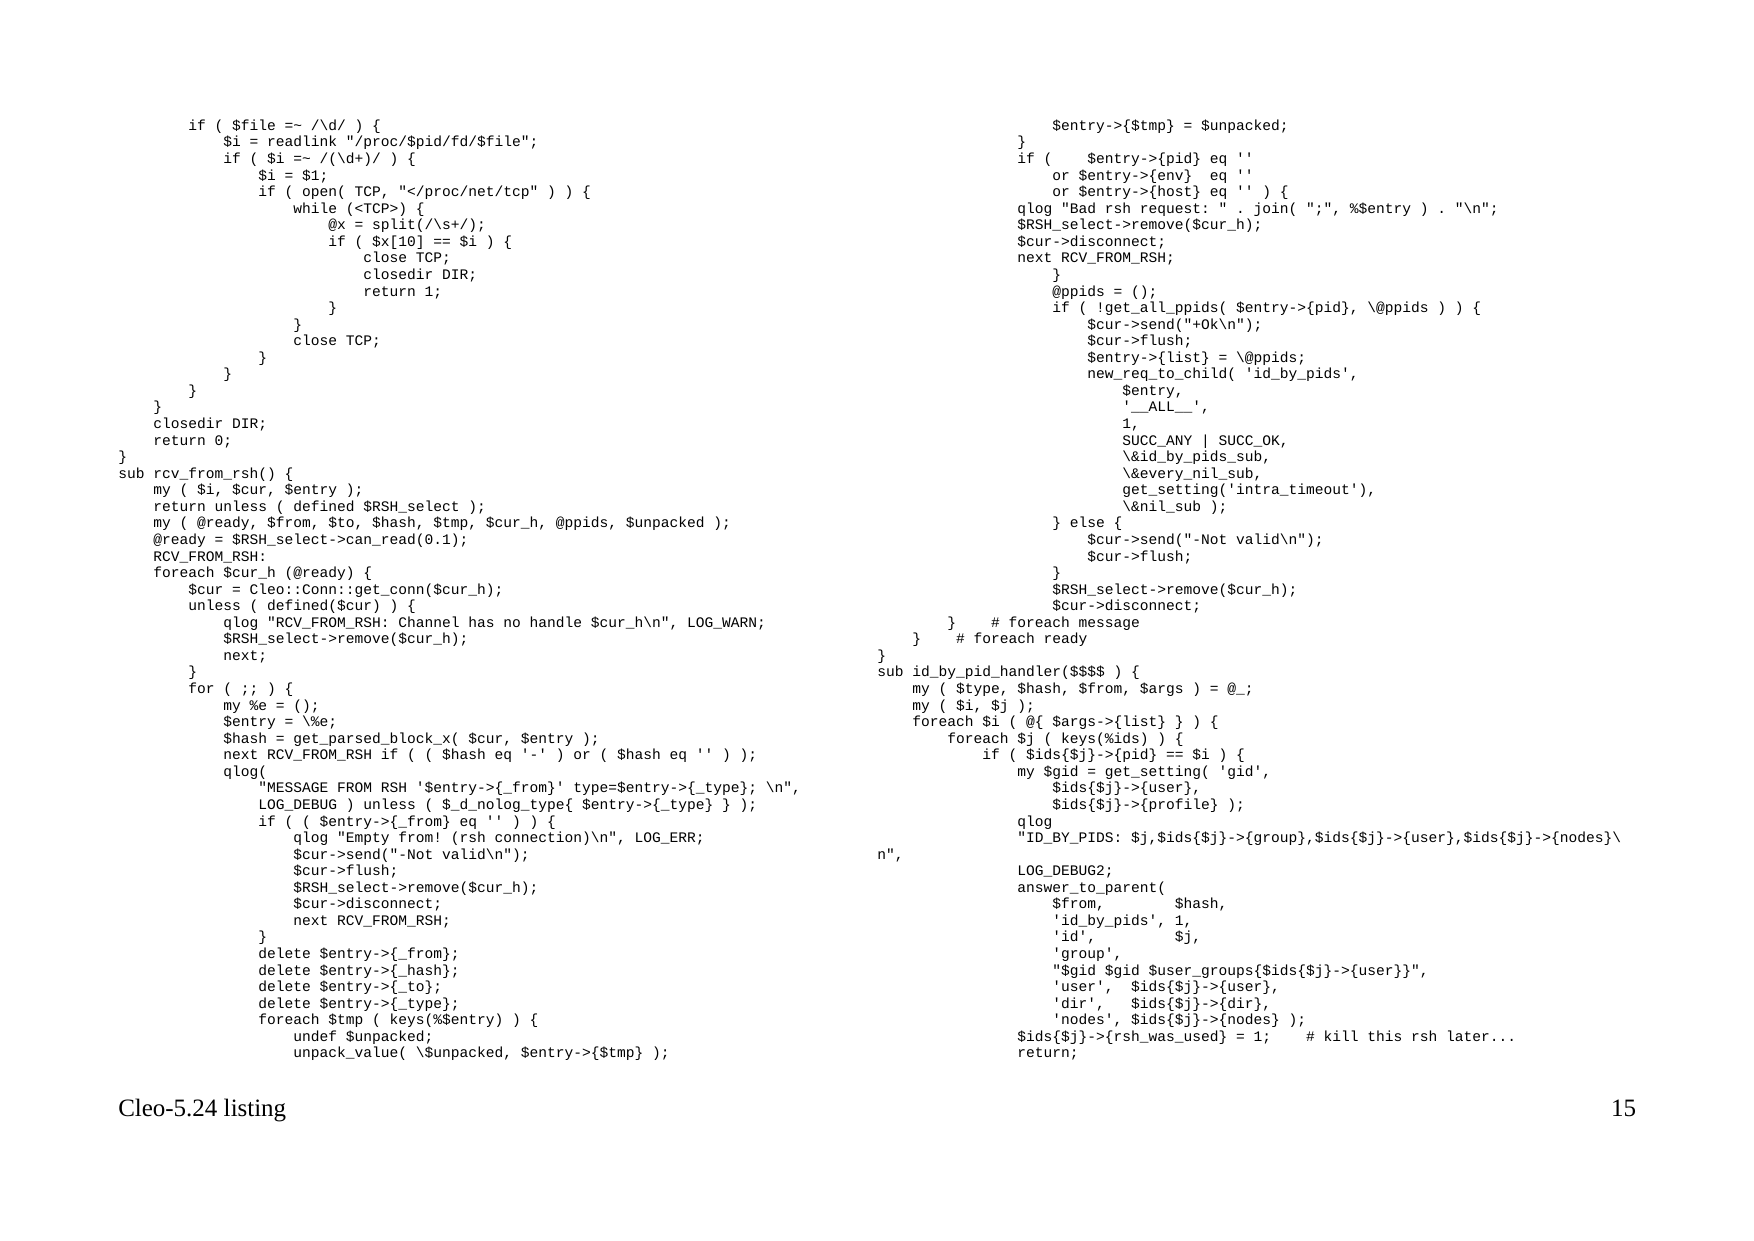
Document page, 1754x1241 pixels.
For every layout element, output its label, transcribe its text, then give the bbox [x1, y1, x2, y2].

text $RSH_select->remove($cur_h); [118, 632, 877, 648]
text return 1; [118, 284, 877, 300]
text delete $entry->{_type}; [118, 996, 877, 1012]
text if ( $entry->{pid} eq '' [877, 151, 1636, 168]
text $cur->disconnect; [118, 897, 877, 913]
text my ( $i, $cur, $entry ); [118, 482, 877, 499]
text qlog( [118, 764, 877, 781]
text } [877, 267, 1636, 284]
text unpack_value( \$unpacked, $entry->{$tmp} ); [118, 1046, 877, 1062]
text return 0; [118, 433, 877, 449]
text } [118, 400, 877, 416]
text $cur->send("-Not valid\n"); [877, 532, 1636, 549]
text \&id_by_pids_sub, [877, 449, 1636, 466]
text my $gid = get_setting( 'gid', [877, 764, 1636, 781]
text } [118, 300, 877, 317]
text } [877, 648, 1636, 665]
text if ( $ids{$j}->{pid} == $i ) { [877, 747, 1636, 764]
text return unless ( defined $RSH_select ); [118, 499, 877, 516]
text next RCV_FROM_RSH; [877, 251, 1636, 267]
text my ( $type, $hash, $from, $args ) = @_; [877, 681, 1636, 698]
text $entry->{$tmp} = $unpacked; [877, 118, 1636, 135]
text qlog [877, 814, 1636, 830]
text foreach $j ( keys(%ids) ) { [877, 731, 1636, 747]
text } # foreach message [877, 615, 1636, 632]
text foreach $cur_h (@ready) { [118, 565, 877, 582]
text if ( $x[10] == $i ) { [118, 234, 877, 251]
text delete $entry->{_from}; [118, 946, 877, 963]
text $RSH_select->remove($cur_h); [877, 217, 1636, 234]
text $ids{$j}->{rsh_was_used} = 1; # kill this rsh later... [877, 1029, 1636, 1046]
text $i = $1; [118, 168, 877, 184]
text 'dir', $ids{$j}->{dir}, [877, 996, 1636, 1012]
text \&every_nil_sub, [877, 466, 1636, 482]
text undef $unpacked; [118, 1029, 877, 1046]
text '__ALL__', [877, 400, 1636, 416]
text if ( !get_all_ppids( $entry->{pid}, \@ppids ) ) { [877, 300, 1636, 317]
text sub id_by_pid_handler($$$$ ) { [877, 665, 1636, 681]
text next; [118, 648, 877, 665]
text sub rcv_from_rsh() { [118, 466, 877, 482]
text } [118, 665, 877, 681]
text delete $entry->{_to}; [118, 979, 877, 996]
text "ID_BY_PIDS: $j,$ids{$j}->{group},$ids{$j}->{user},$ids{$j}->{nodes}\n", [877, 830, 1636, 863]
text $ids{$j}->{profile} ); [877, 797, 1636, 814]
text next RCV_FROM_RSH if ( ( $hash eq '-' ) or ( $hash eq '' ) ); [118, 747, 877, 764]
text foreach $tmp ( keys(%$entry) ) { [118, 1012, 877, 1029]
text my ( @ready, $from, $to, $hash, $tmp, $cur_h, @ppids, $unpacked ); [118, 516, 877, 532]
text foreach $i ( @{ $args->{list} } ) { [877, 714, 1636, 731]
text $cur->disconnect; [877, 234, 1636, 251]
text if ( $file =~ /\d/ ) { [118, 118, 877, 135]
text closedir DIR; [118, 267, 877, 284]
text "$gid $gid $user_groups{$ids{$j}->{user}}", [877, 963, 1636, 979]
text return; [877, 1046, 1636, 1062]
text $cur->disconnect; [877, 598, 1636, 615]
text $from, $hash, [877, 897, 1636, 913]
text closedir DIR; [118, 416, 877, 433]
text } [118, 930, 877, 946]
text qlog "RCV_FROM_RSH: Channel has no handle $cur_h\n", LOG_WARN; [118, 615, 877, 632]
text answer_to_parent( [877, 880, 1636, 897]
text my ( $i, $j ); [877, 698, 1636, 714]
text for ( ;; ) { [118, 681, 877, 698]
text $cur->flush; [118, 863, 877, 880]
text $cur->flush; [877, 549, 1636, 565]
text $RSH_select->remove($cur_h); [118, 880, 877, 897]
text $cur->send("-Not valid\n"); [118, 847, 877, 863]
text SUCC_ANY | SUCC_OK, [877, 433, 1636, 449]
text 'id', $j, [877, 930, 1636, 946]
text or $entry->{host} eq '' ) { [877, 184, 1636, 201]
text $cur->send("+Ok\n"); [877, 317, 1636, 333]
text } # foreach ready [877, 632, 1636, 648]
text 1, [877, 416, 1636, 433]
text 'user', $ids{$j}->{user}, [877, 979, 1636, 996]
text my %e = (); [118, 698, 877, 714]
text unless ( defined($cur) ) { [118, 598, 877, 615]
text close TCP; [118, 251, 877, 267]
text @x = split(/\s+/); [118, 217, 877, 234]
text qlog "Empty from! (rsh connection)\n", LOG_ERR; [118, 830, 877, 847]
text 'group', [877, 946, 1636, 963]
text $cur = Cleo::Conn::get_conn($cur_h); [118, 582, 877, 598]
text } [877, 565, 1636, 582]
text $entry, [877, 383, 1636, 400]
text next RCV_FROM_RSH; [118, 913, 877, 930]
text $i = readlink "/proc/$pid/fd/$file"; [118, 135, 877, 151]
text close TCP; [118, 333, 877, 350]
text } [118, 383, 877, 400]
text while (<TCP>) { [118, 201, 877, 217]
text @ppids = (); [877, 284, 1636, 300]
text } else { [877, 516, 1636, 532]
text LOG_DEBUG2; [877, 863, 1636, 880]
text get_setting('intra_timeout'), [877, 482, 1636, 499]
text RCV_FROM_RSH: [118, 549, 877, 565]
text \&nil_sub ); [877, 499, 1636, 516]
text delete $entry->{_hash}; [118, 963, 877, 979]
text } [877, 135, 1636, 151]
text } [118, 350, 877, 367]
text } [118, 317, 877, 333]
text $cur->flush; [877, 333, 1636, 350]
text $hash = get_parsed_block_x( $cur, $entry ); [118, 731, 877, 747]
text or $entry->{env} eq '' [877, 168, 1636, 184]
text 'id_by_pids', 1, [877, 913, 1636, 930]
text $entry->{list} = \@ppids; [877, 350, 1636, 367]
text } [118, 367, 877, 383]
text if ( ( $entry->{_from} eq '' ) ) { [118, 814, 877, 830]
text if ( $i =~ /(\d+)/ ) { [118, 151, 877, 168]
text $entry = \%e; [118, 714, 877, 731]
text LOG_DEBUG ) unless ( $_d_nolog_type{ $entry->{_type} } ); [118, 797, 877, 814]
text "MESSAGE FROM RSH '$entry->{_from}' type=$entry->{_type}; \n", [118, 781, 877, 797]
text if ( open( TCP, "</proc/net/tcp" ) ) { [118, 184, 877, 201]
text } [118, 449, 877, 466]
text 'nodes', $ids{$j}->{nodes} ); [877, 1012, 1636, 1029]
text $ids{$j}->{user}, [877, 781, 1636, 797]
text qlog "Bad rsh request: " . join( ";", %$entry ) . "\n"; [877, 201, 1636, 217]
text $RSH_select->remove($cur_h); [877, 582, 1636, 598]
text new_req_to_child( 'id_by_pids', [877, 367, 1636, 383]
text @ready = $RSH_select->can_read(0.1); [118, 532, 877, 549]
